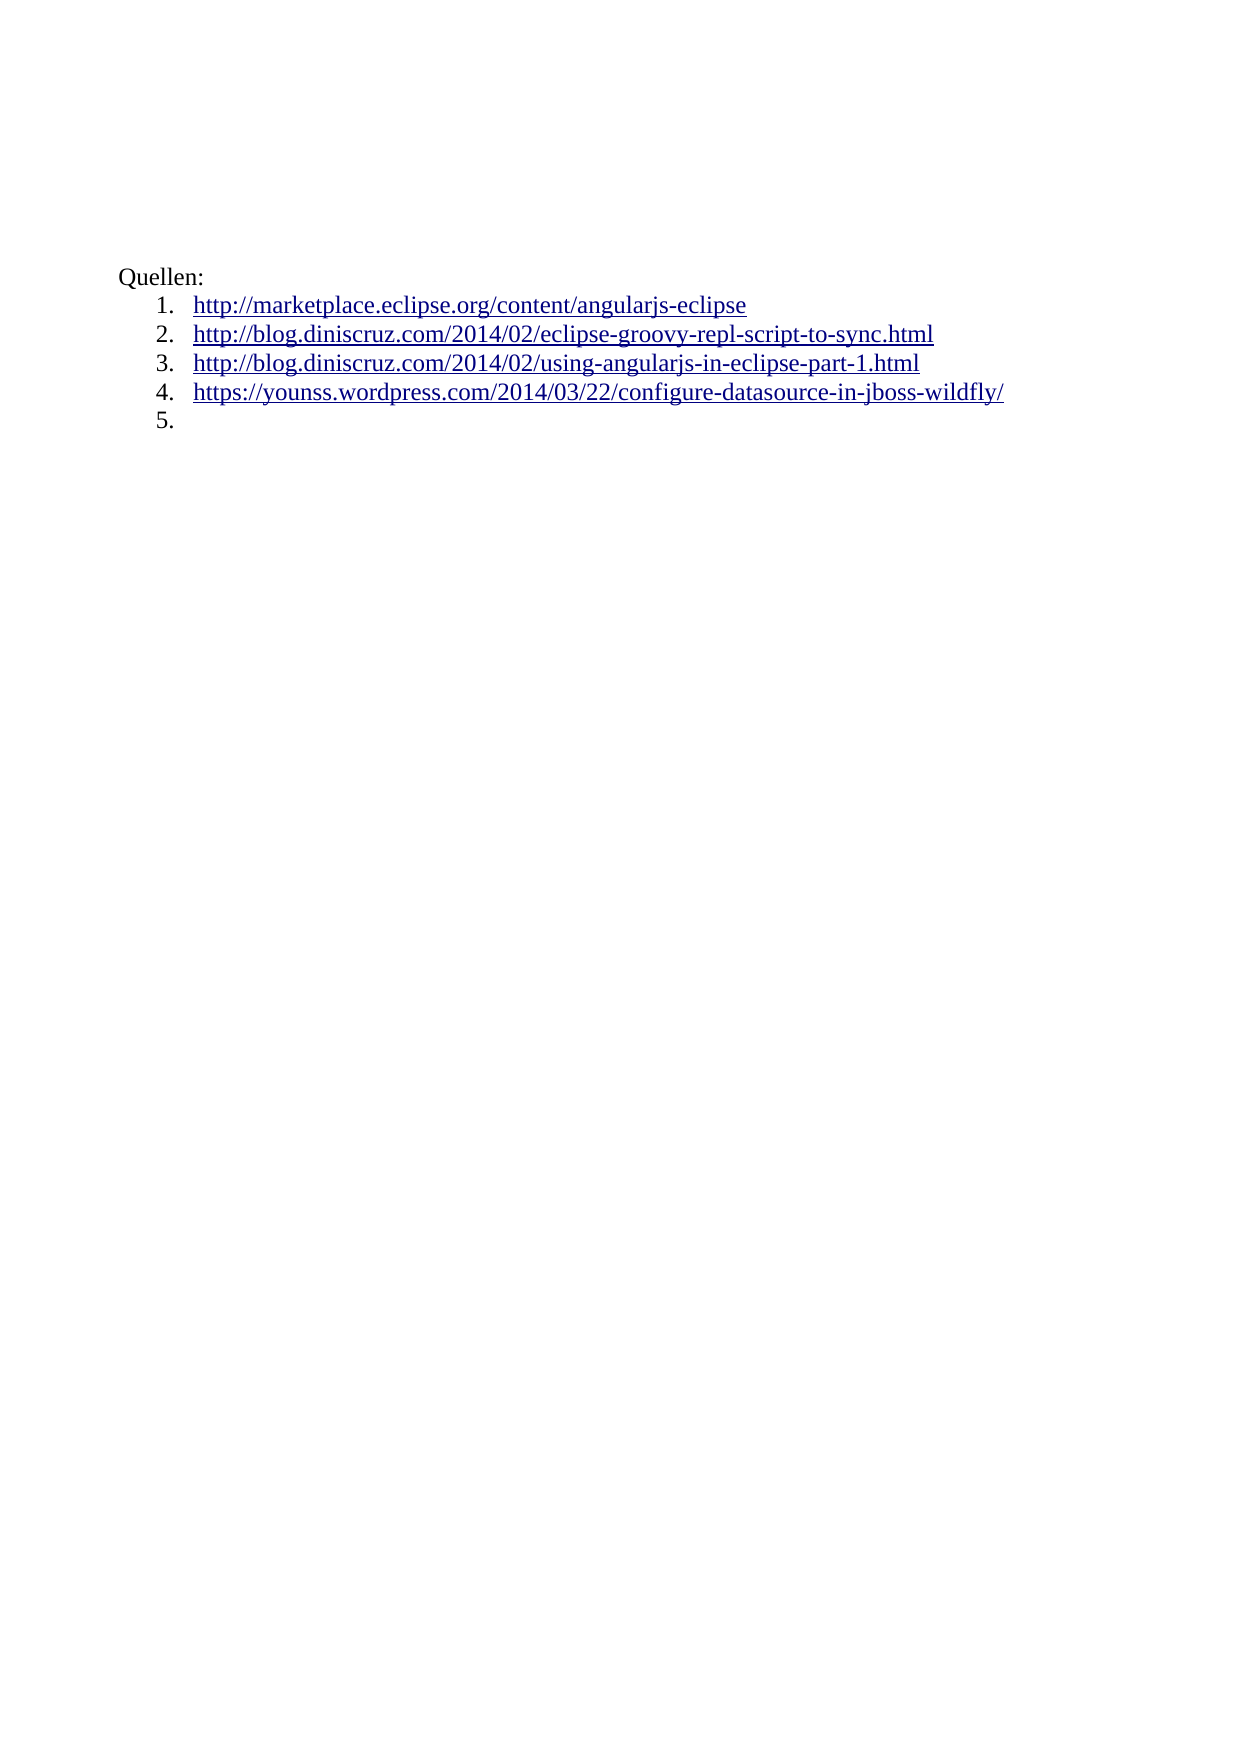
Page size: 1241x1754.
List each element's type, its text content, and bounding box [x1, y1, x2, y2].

list http://marketplace.eclipse.org/content/angularjs-eclipse [156, 291, 1122, 319]
text Quellen: [118, 262, 1122, 291]
list http://blog.diniscruz.com/2014/02/using-angularjs-in-eclipse-part-1.html [156, 348, 1122, 377]
list https://younss.wordpress.com/2014/03/22/configure-datasource-in-jboss-wildfly/ [156, 377, 1122, 406]
list http://blog.diniscruz.com/2014/02/eclipse-groovy-repl-script-to-sync.html [156, 319, 1122, 348]
